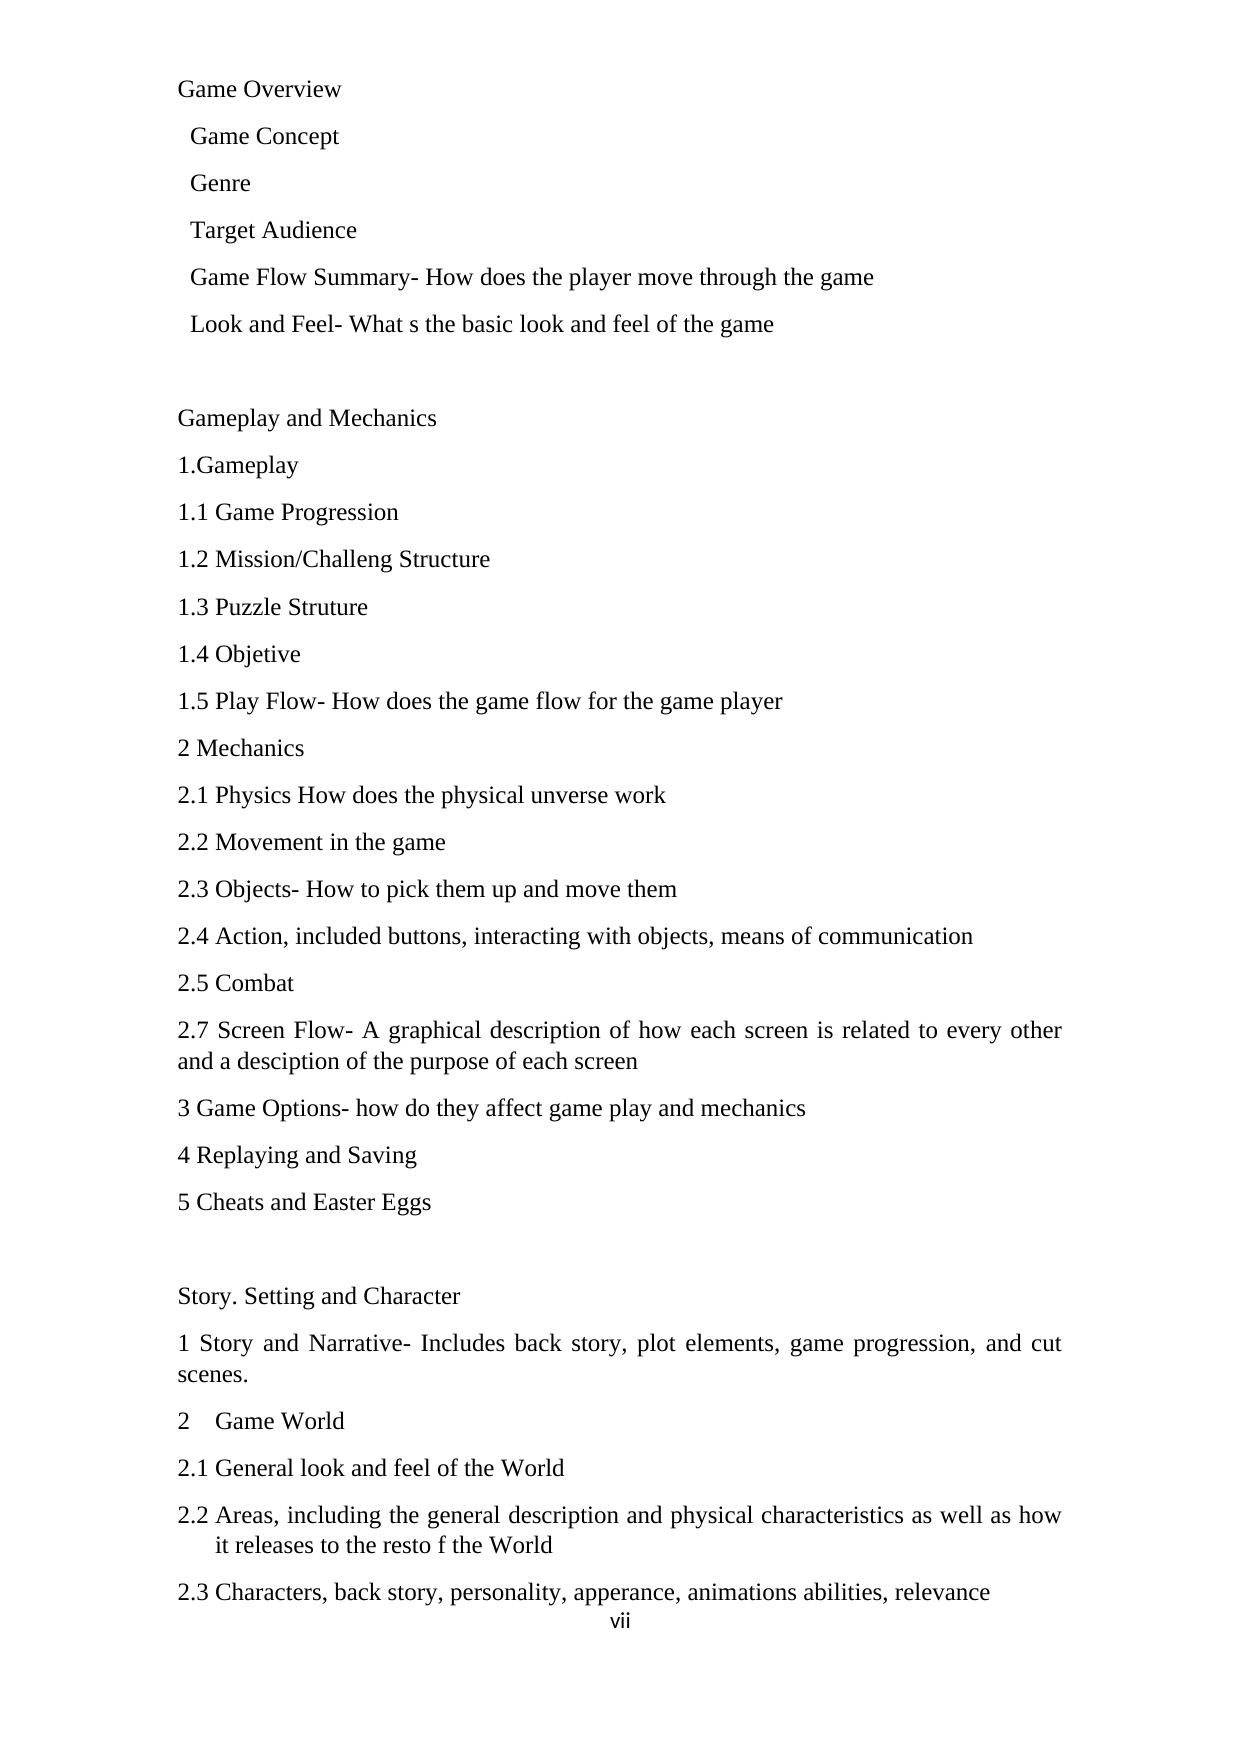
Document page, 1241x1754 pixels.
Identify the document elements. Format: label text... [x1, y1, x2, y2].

text 1.5 Play Flow- How does the game flow for the game player [177, 686, 1063, 714]
text Look and Feel- What s the basic look and feel of the game [177, 309, 1063, 338]
text Genre [177, 168, 1063, 197]
text 2.1 Physics How does the physical unverse work [177, 780, 1063, 809]
text 1.1 Game Progression [177, 497, 1063, 526]
text 2.4 Action, included buttons, interacting with objects, means of communication [177, 921, 1063, 950]
text 2 Mechanics [177, 733, 1063, 762]
text Game Flow Summary- How does the player move through the game [177, 262, 1063, 291]
text 3 Game Options- how do they affect game play and mechanics [177, 1093, 1063, 1122]
text 1.4 Objetive [177, 639, 1063, 667]
text 5 Cheats and Easter Eggs [177, 1187, 1063, 1216]
text 4 Replaying and Saving [177, 1140, 1063, 1169]
text 1.3 Puzzle Struture [177, 592, 1063, 620]
text Gameplay and Mechanics [177, 403, 1063, 432]
list General look and feel of the World [177, 1453, 1063, 1482]
text Game Overview [177, 74, 1063, 102]
text 1 Story and Narrative- Includes back story, plot elements, game progression, and cut scenes. [177, 1328, 1063, 1387]
list Game World [177, 1406, 1063, 1434]
list Characters, back story, personality, apperance, animations abilities, relevance [177, 1577, 1063, 1606]
text 1.Gameplay [177, 450, 1063, 479]
text 2.7 Screen Flow- A graphical description of how each screen is related to every other and a desciption of the purpose of each screen [177, 1015, 1063, 1074]
text 1.2 Mission/Challeng Structure [177, 544, 1063, 573]
text Game Concept [177, 121, 1063, 149]
text 2.5 Combat [177, 968, 1063, 997]
list Areas, including the general description and physical characteristics as well as how it releases to the resto f the World [177, 1500, 1063, 1559]
text 2.2 Movement in the game [177, 827, 1063, 856]
text 2.3 Objects- How to pick them up and move them [177, 874, 1063, 903]
text Story. Setting and Character [177, 1281, 1063, 1310]
text Target Audience [177, 215, 1063, 244]
